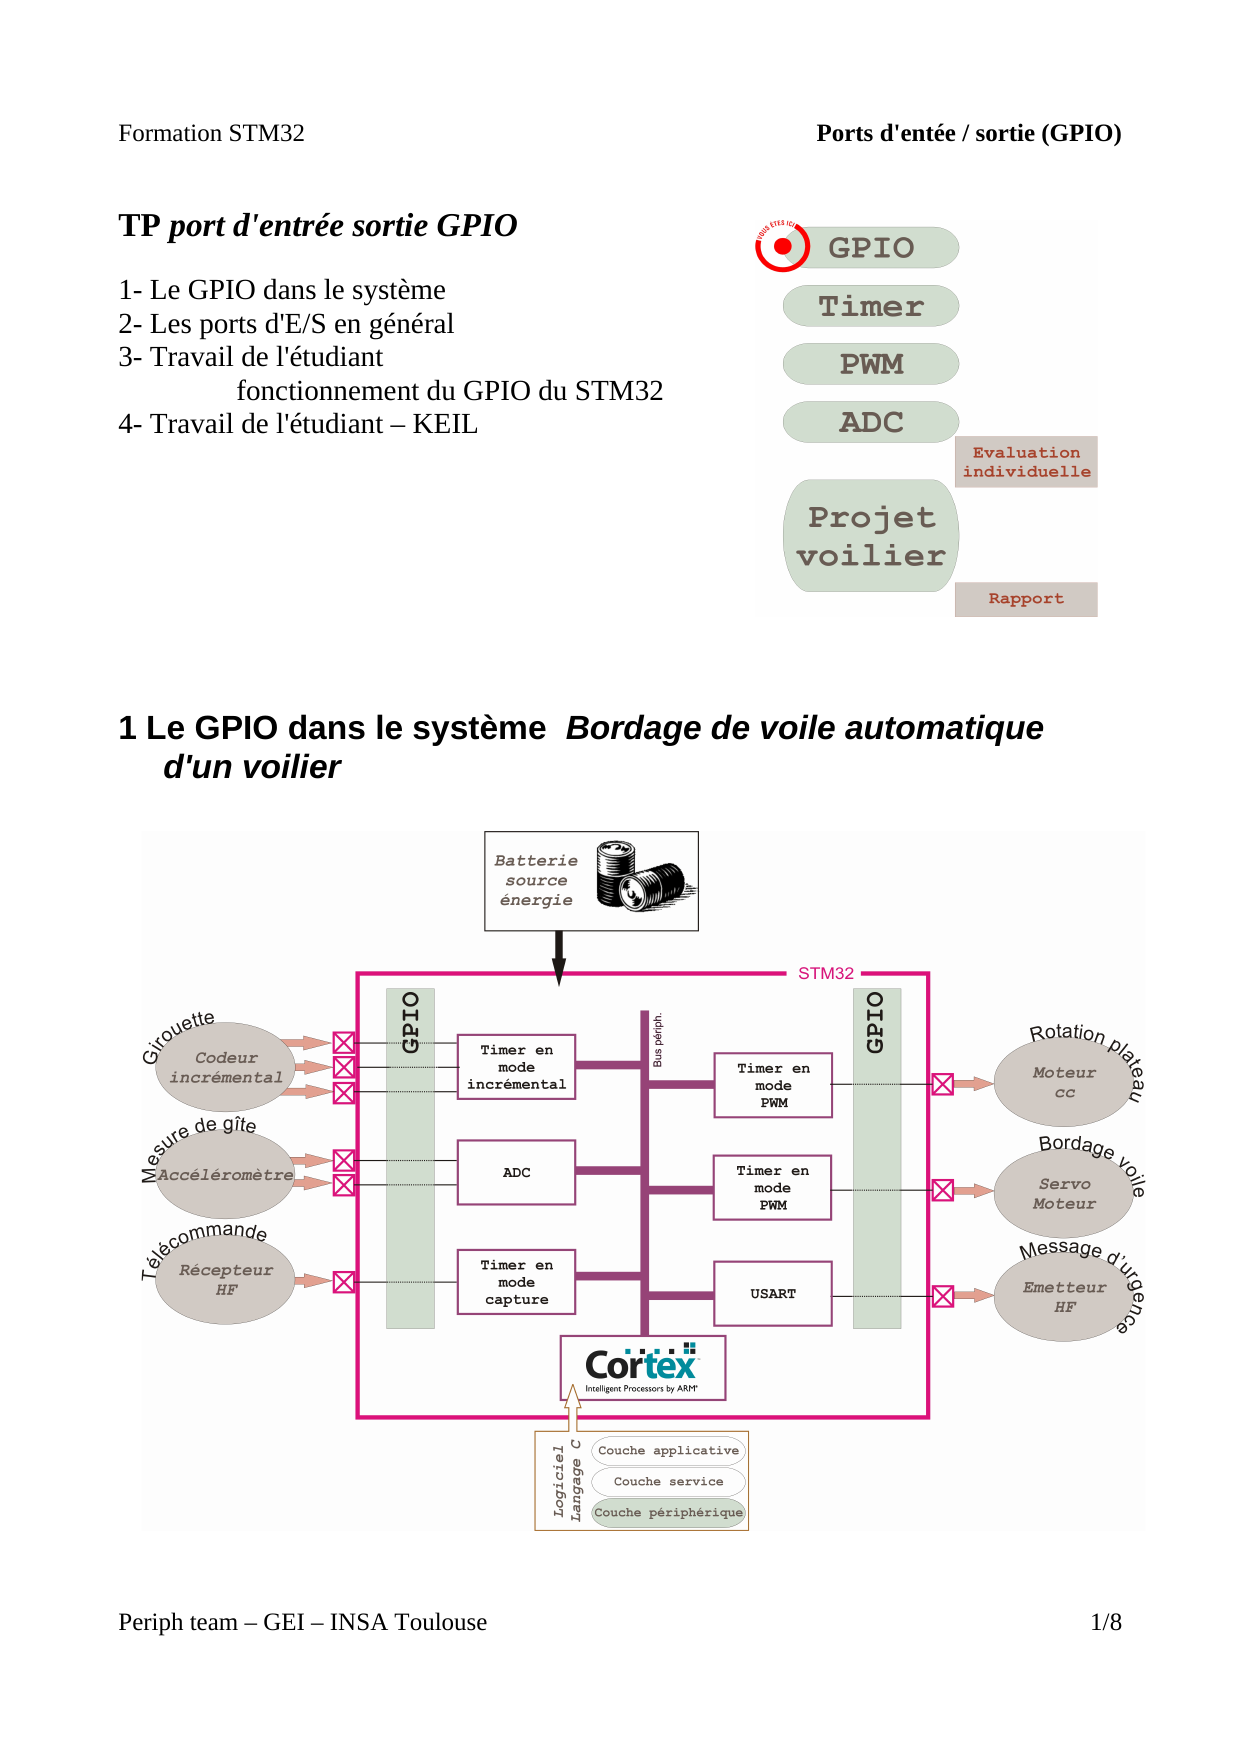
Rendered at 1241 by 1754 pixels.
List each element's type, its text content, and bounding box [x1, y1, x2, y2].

text 1- Le GPIO dans le système [118, 272, 755, 306]
text [1098, 373, 1122, 406]
picture [141, 831, 1146, 1531]
subtitle 1 Le GPIO dans le système Bordage de voile automatique d'un voilier [118, 708, 1122, 786]
text [1098, 406, 1122, 440]
picture [755, 220, 1098, 617]
text TP port d'entrée sortie GPIO [118, 205, 1122, 243]
text 2- Les ports d'E/S en général [118, 306, 755, 339]
text [1098, 272, 1122, 306]
text 3- Travail de l'étudiant [118, 339, 755, 373]
text [1098, 339, 1122, 373]
text 4- Travail de l'étudiant – KEIL [118, 406, 755, 440]
text [1098, 306, 1122, 339]
text fonctionnement du GPIO du STM32 [118, 373, 755, 406]
